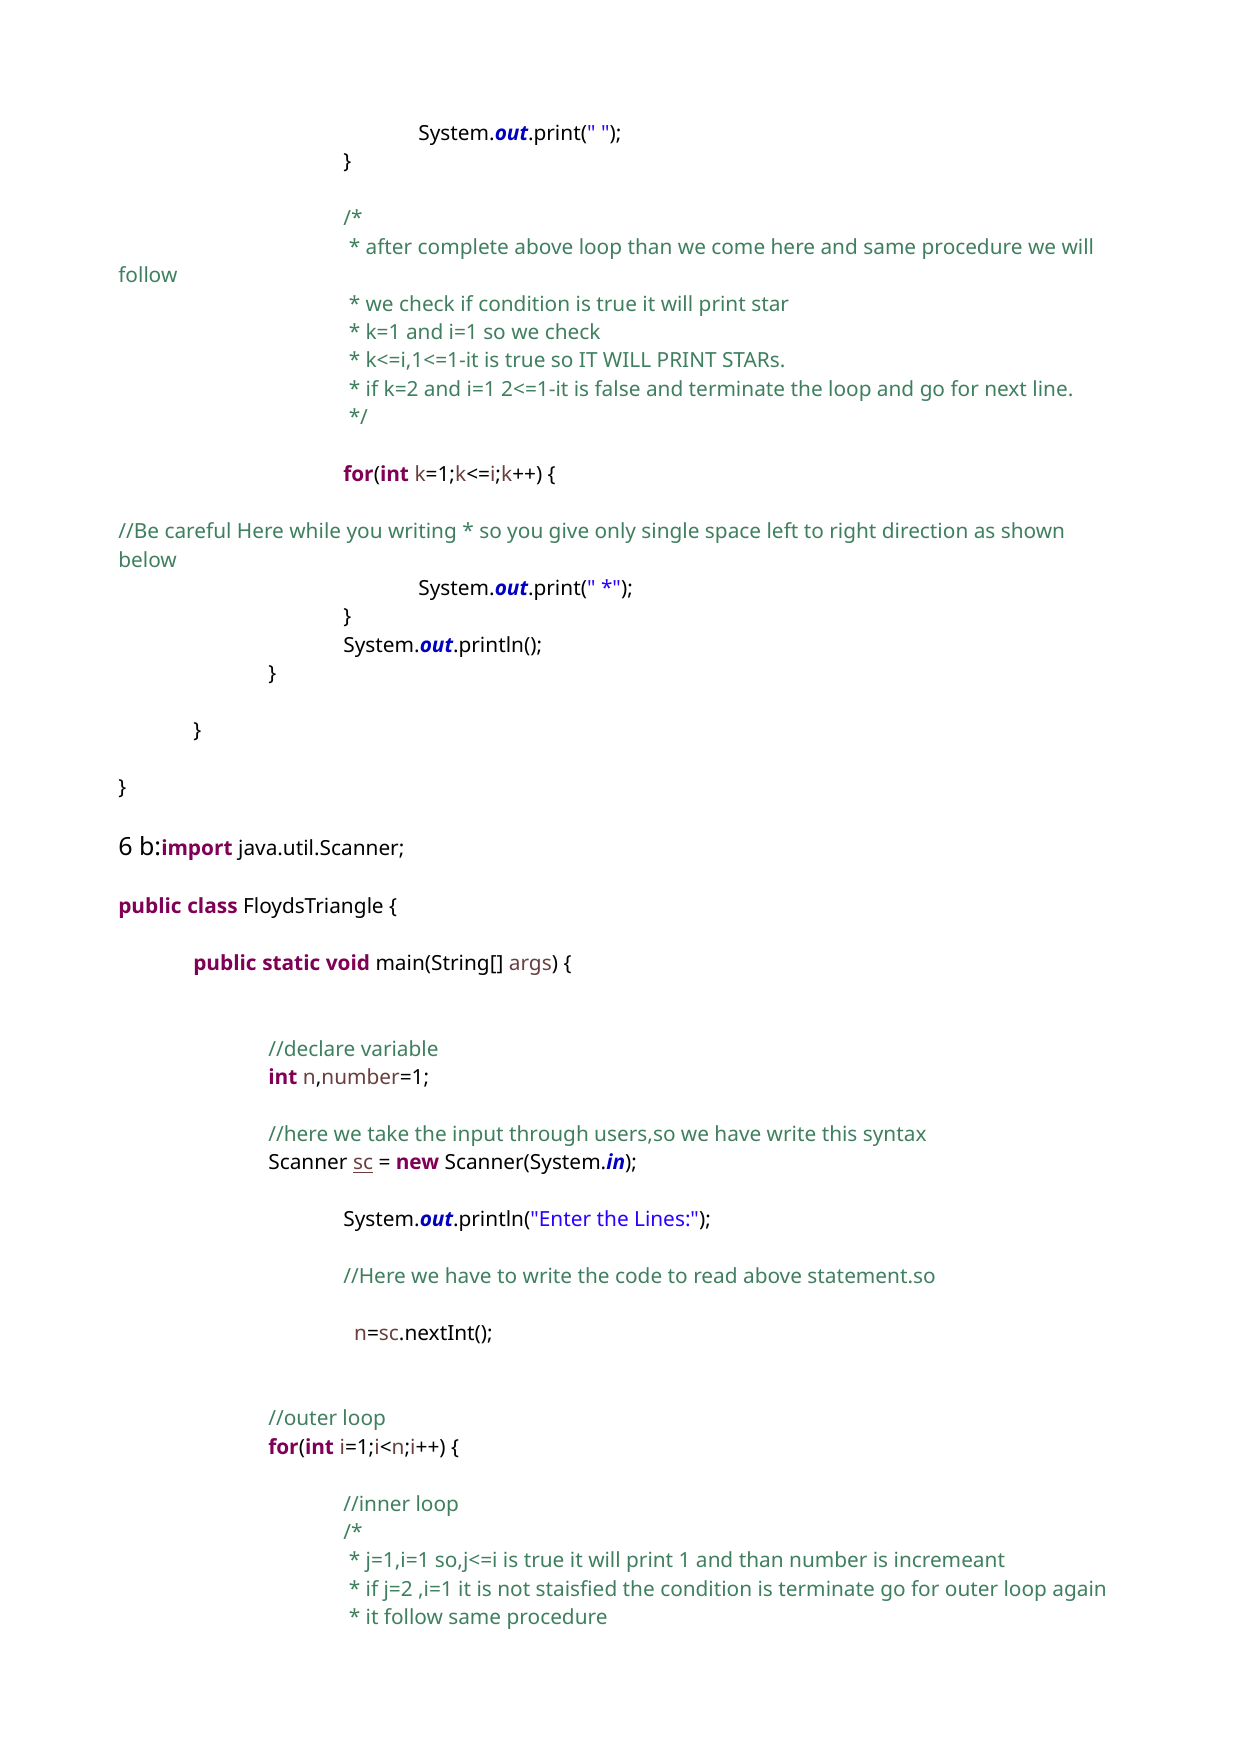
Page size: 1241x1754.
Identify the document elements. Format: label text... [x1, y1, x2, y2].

text * j=1,i=1 so,j<=i is true it will print 1 and than number is incremeant [118, 1546, 1122, 1574]
text } [118, 147, 1122, 175]
text } [118, 772, 1122, 801]
text //Be careful Here while you writing * so you give only single space left to right direction as shown below [118, 516, 1122, 573]
text */ [118, 402, 1122, 431]
text * after complete above loop than we come here and same procedure we will follow [118, 232, 1122, 289]
text System.out.print(" *"); [118, 573, 1122, 602]
text //outer loop [118, 1403, 1122, 1432]
text //inner loop [118, 1489, 1122, 1517]
text int n,number=1; [118, 1062, 1122, 1091]
text * if j=2 ,i=1 it is not staisfied the condition is terminate go for outer loop again [118, 1574, 1122, 1602]
text System.out.println(); [118, 630, 1122, 658]
text * we check if condition is true it will print star [118, 289, 1122, 317]
text public class FloydsTriangle { [118, 892, 1122, 920]
text for(int k=1;k<=i;k++) { [118, 459, 1122, 488]
text } [118, 715, 1122, 744]
text Scanner sc = new Scanner(System.in); [118, 1147, 1122, 1176]
text /* [118, 203, 1122, 232]
text * if k=2 and i=1 2<=1-it is false and terminate the loop and go for next line. [118, 374, 1122, 402]
text * k=1 and i=1 so we check [118, 317, 1122, 346]
text for(int i=1;i<n;i++) { [118, 1432, 1122, 1460]
text //declare variable [118, 1034, 1122, 1062]
text n=sc.nextInt(); [118, 1318, 1122, 1347]
text System.out.print(" "); [118, 118, 1122, 147]
text System.out.println("Enter the Lines:"); [118, 1204, 1122, 1233]
text * k<=i,1<=1-it is true so IT WILL PRINT STARs. [118, 346, 1122, 374]
text 6 b:import java.util.Scanner; [118, 829, 1122, 863]
text //Here we have to write the code to read above statement.so [118, 1261, 1122, 1290]
text } [118, 658, 1122, 687]
text /* [118, 1517, 1122, 1546]
text //here we take the input through users,so we have write this syntax [118, 1119, 1122, 1147]
text } [118, 602, 1122, 630]
text * it follow same procedure [118, 1602, 1122, 1631]
text public static void main(String[] args) { [118, 948, 1122, 977]
